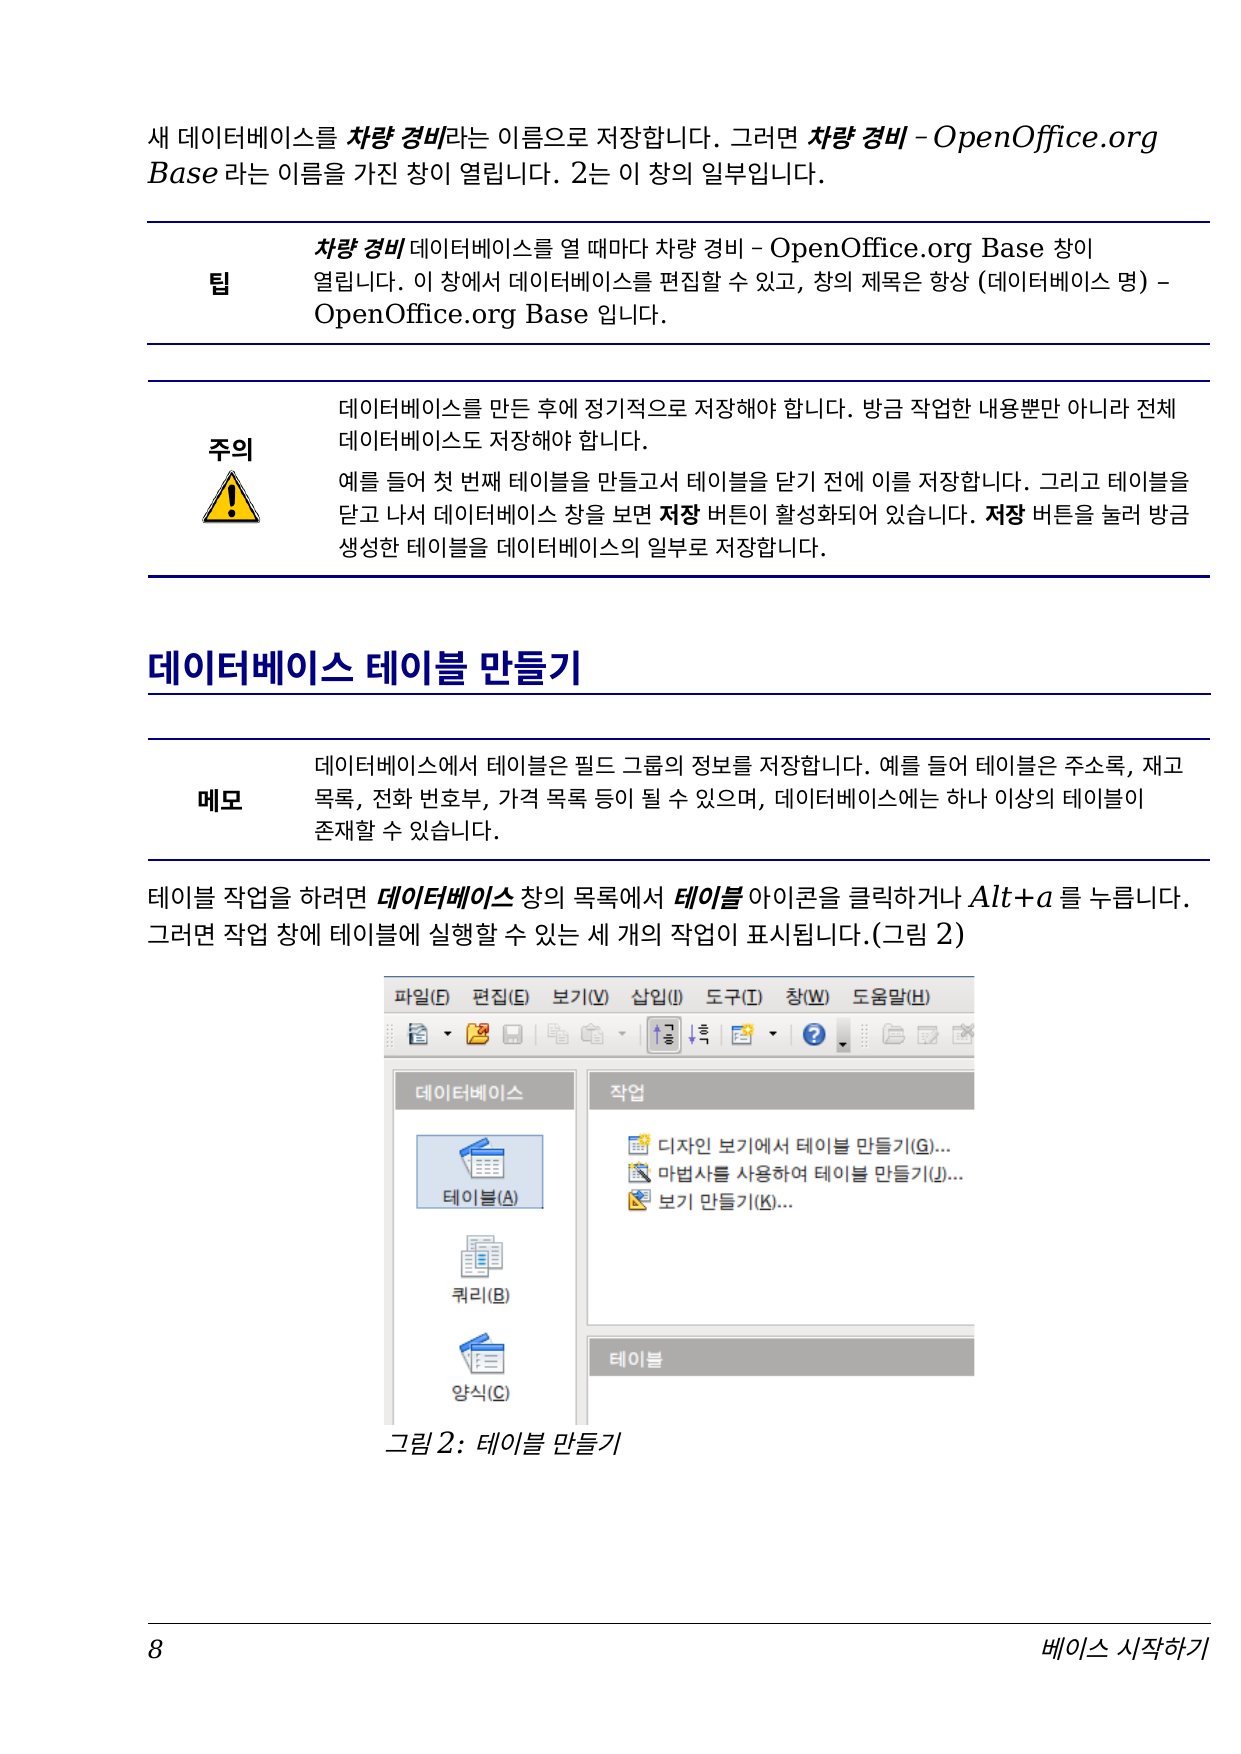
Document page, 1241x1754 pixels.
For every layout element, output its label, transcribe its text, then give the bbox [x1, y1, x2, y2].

text 그림 2: 테이블 만들기 [384, 1425, 974, 1461]
table_header 데이터베이스에서 테이블은 필드 그룹의 정보를 저장합니다. 예를 들어 테이블은 주소록, 재고 목록, 전화 번호부, 가격 목록 등이 될 수 있으며, 데이터베이스에는 하나 이상의 테이블이 존재할 수 있습니다. [293, 740, 1210, 859]
table_header 차량 경비 데이터베이스를 열 때마다 차량 경비 – OpenOffice.org Base 창이 열립니다. 이 창에서 데이터베이스를 편집할 수 있고, 창의 제목은 항상 (데이터베이스 명) – OpenOffice.org Base 입니다. [292, 223, 1209, 343]
subtitle 데이터베이스 테이블 만들기 [148, 639, 1211, 693]
picture [383, 976, 975, 1425]
table_header 주의 [148, 382, 315, 575]
text 테이블 작업을 하려면 데이터베이스 창의 목록에서 테이블 아이콘을 클릭하거나 Alt+a를 누릅니다. 그러면 작업 창에 테이블에 실행할 수 있는 세 개의 작업이 표시됩니다.(그림 2) [148, 879, 1211, 951]
picture [198, 467, 264, 527]
table_header 메모 [148, 740, 293, 859]
text 새 데이터베이스를 차량 경비라는 이름으로 저장합니다. 그러면 차량 경비 – OpenOffice.org Base라는 이름을 가진 창이 열립니다. 그림 2는 이 창의 일부입니다. [148, 118, 1211, 191]
table_header 팁 [147, 223, 292, 343]
table_header 데이터베이스를 만든 후에 정기적으로 저장해야 합니다. 방금 작업한 내용뿐만 아니라 전체 데이터베이스도 저장해야 합니다. 예를 들어 첫 번째 테이블을 만들고서 테이블을 닫기 전에 이를 저장합니다. 그리고 테이블을 닫고 나서 데이터베이스 창을 보면 저장 버튼이 활성화되어 있습니다. 저장 버튼을 눌러 방금 생성한 테이블을 데이터베이스의 일부로 저장합니다. [315, 382, 1210, 575]
